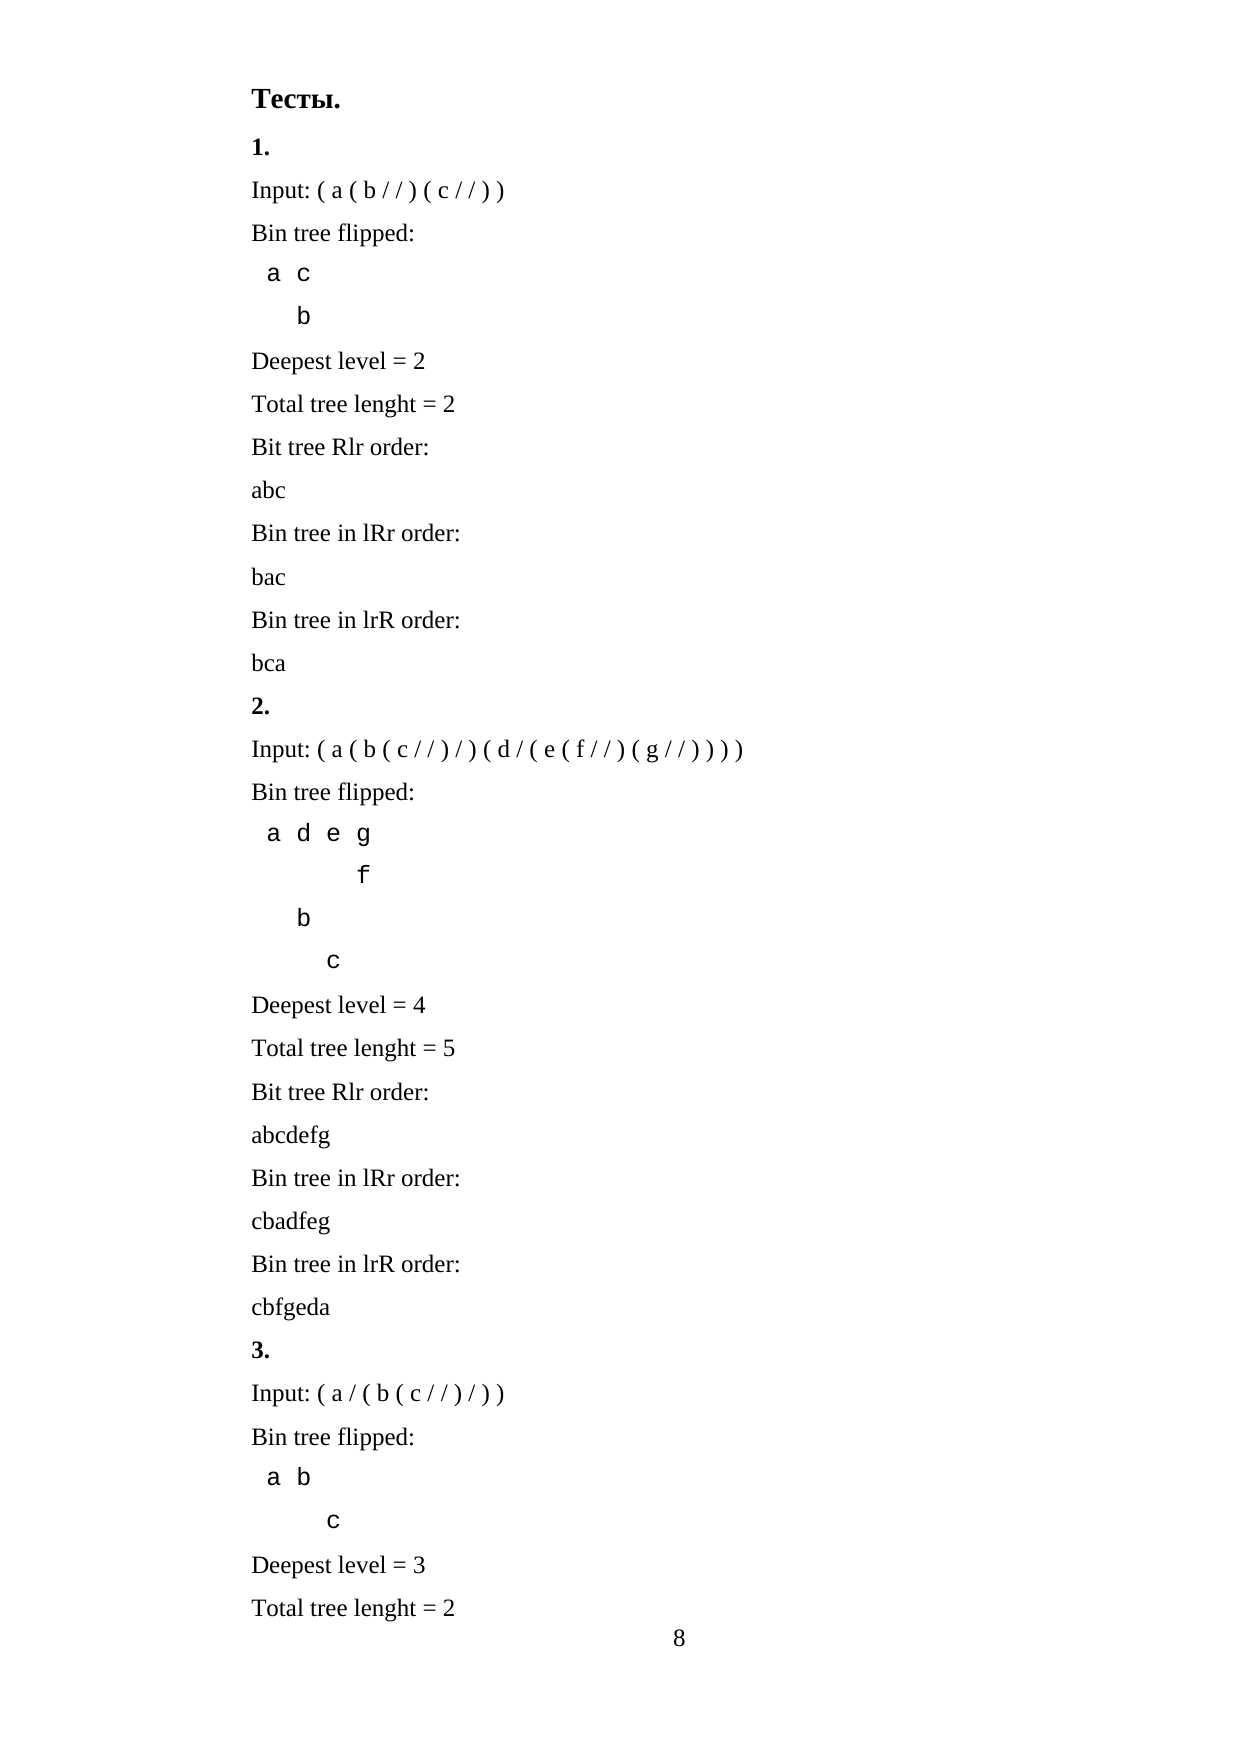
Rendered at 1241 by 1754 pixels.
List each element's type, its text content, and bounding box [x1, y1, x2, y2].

text 2. [177, 691, 1181, 720]
text c [177, 1507, 1181, 1536]
text Input: ( a / ( b ( c / / ) / ) ) [177, 1378, 1181, 1407]
text Тесты. [177, 81, 1181, 115]
text c [177, 948, 1181, 976]
text a c [177, 261, 1181, 289]
text b [177, 905, 1181, 934]
text a b [177, 1465, 1181, 1493]
text Deepest level = 2 [177, 346, 1181, 375]
text Deepest level = 4 [177, 990, 1181, 1019]
text Total tree lenght = 5 [177, 1033, 1181, 1062]
text cbfgeda [177, 1292, 1181, 1321]
text cbadfeg [177, 1206, 1181, 1235]
text Bin tree in lrR order: [177, 605, 1181, 633]
text abc [177, 475, 1181, 504]
text abcdefg [177, 1120, 1181, 1148]
text Deepest level = 3 [177, 1550, 1181, 1578]
text Bin tree flipped: [177, 1422, 1181, 1450]
text bac [177, 562, 1181, 590]
text Input: ( a ( b ( c / / ) / ) ( d / ( e ( f / / ) ( g / / ) ) ) ) [177, 734, 1181, 763]
text Bin tree flipped: [177, 218, 1181, 247]
text Bit tree Rlr order: [177, 432, 1181, 461]
text Bin tree in lRr order: [177, 1163, 1181, 1192]
text f [177, 863, 1181, 891]
text Total tree lenght = 2 [177, 389, 1181, 418]
text 3. [177, 1335, 1181, 1364]
text bca [177, 648, 1181, 677]
text Bin tree in lRr order: [177, 518, 1181, 547]
text Total tree lenght = 2 [177, 1593, 1181, 1622]
text a d e g [177, 820, 1181, 849]
text Input: ( a ( b / / ) ( c / / ) ) [177, 175, 1181, 203]
text 1. [177, 132, 1181, 160]
text b [177, 303, 1181, 332]
text Bin tree flipped: [177, 777, 1181, 806]
text Bin tree in lrR order: [177, 1249, 1181, 1278]
text Bit tree Rlr order: [177, 1077, 1181, 1105]
